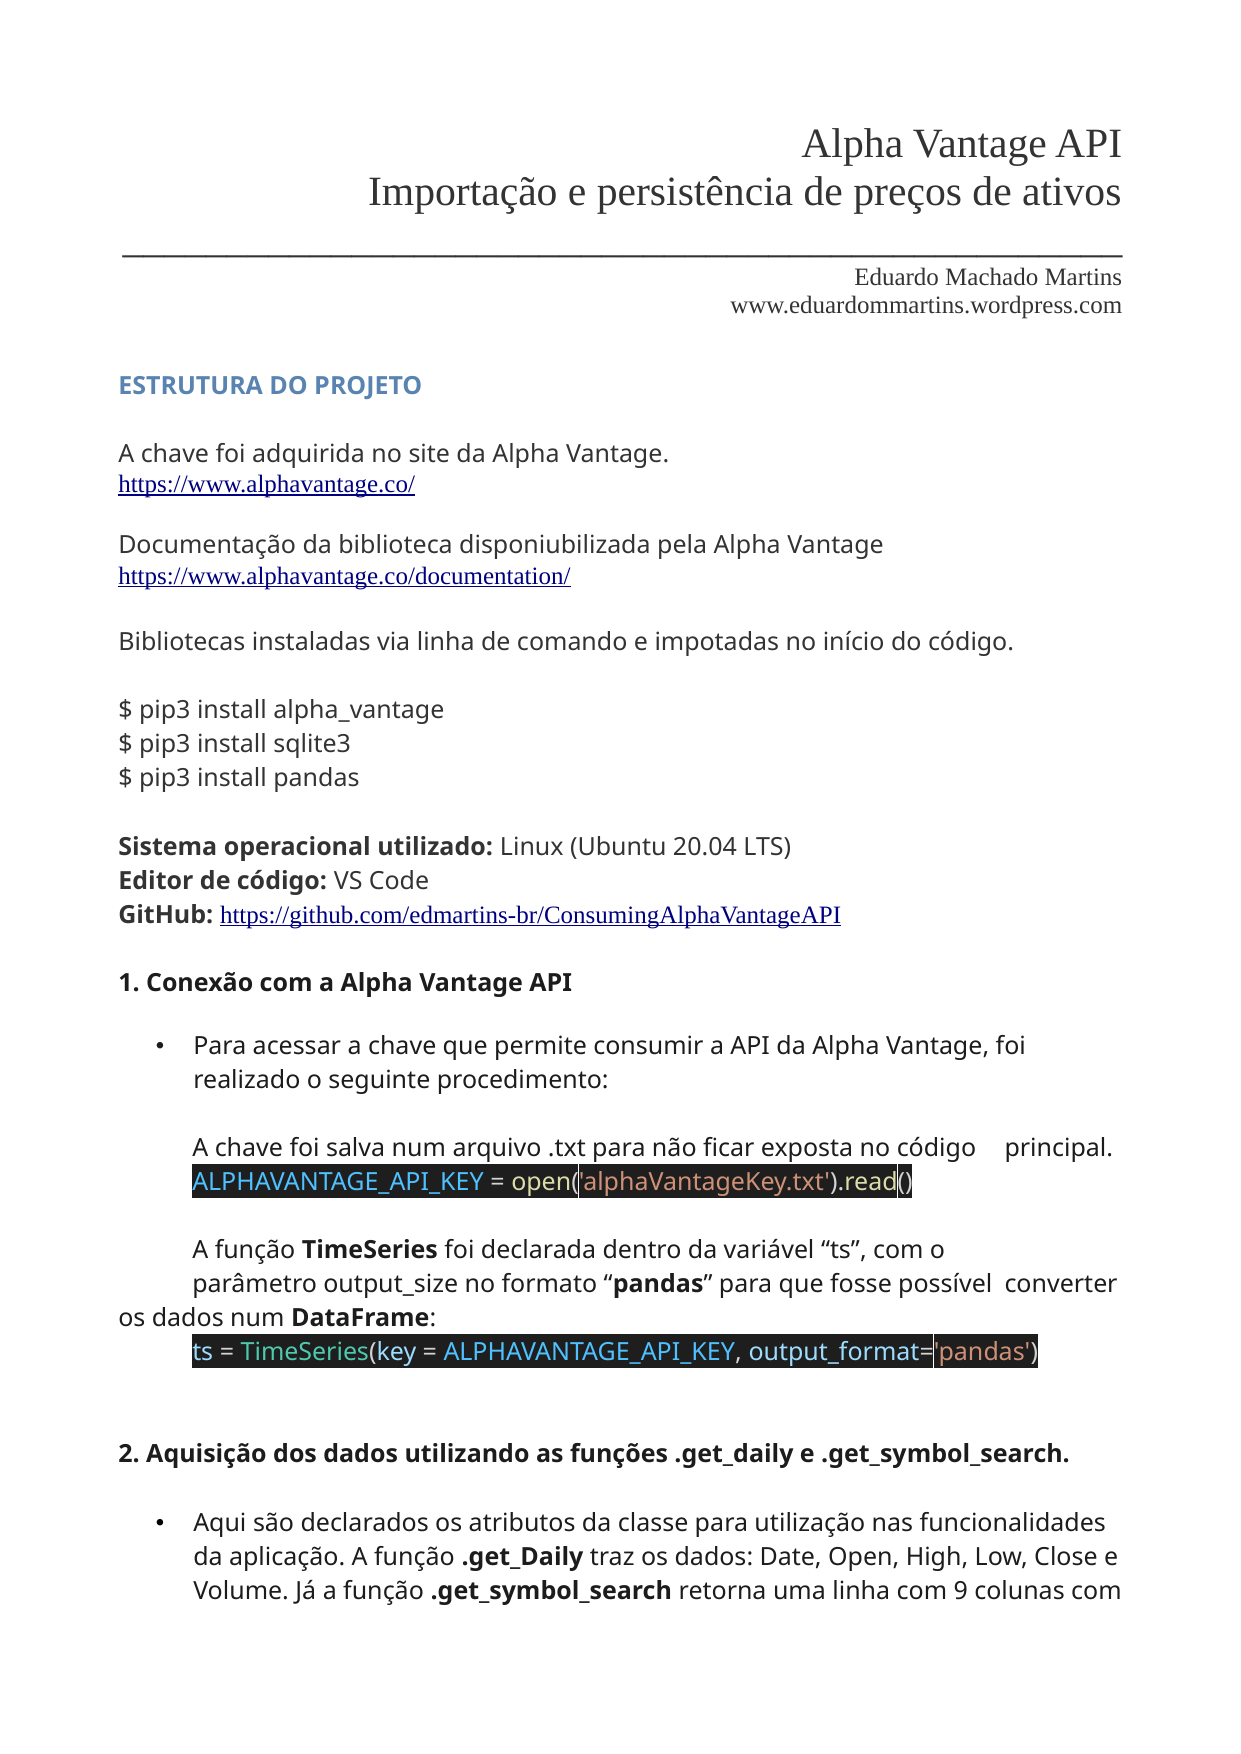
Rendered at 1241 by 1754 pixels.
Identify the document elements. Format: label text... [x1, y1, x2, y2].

list Aqui são declarados os atributos da classe para utilização nas funcionalidades da aplicação. A função .get_Daily traz os dados: Date, Open, High, Low, Close e Volume. Já a função .get_symbol_search retorna uma linha com 9 colunas com [156, 1504, 1122, 1606]
text Documentação da biblioteca disponiubilizada pela Alpha Vantage https://www.alphavantage.co/documentation/ [118, 527, 1122, 590]
text Sistema operacional utilizado: Linux (Ubuntu 20.04 LTS) [118, 828, 1122, 862]
text $ pip3 install alpha_vantage [118, 692, 1122, 726]
text Bibliotecas instaladas via linha de comando e impotadas no início do código. [118, 624, 1122, 658]
text GitHub: https://github.com/edmartins-br/ConsumingAlphaVantageAPI [118, 896, 1122, 930]
text A função TimeSeries foi declarada dentro da variável “ts”, com o parâmetro output_size no formato “pandas” para que fosse possível converter os dados num DataFrame: [118, 1232, 1122, 1334]
text A chave foi adquirida no site da Alpha Vantage. https://www.alphavantage.co/ [118, 435, 1122, 498]
text ts = TimeSeries(key = ALPHAVANTAGE_API_KEY, output_format='pandas') [118, 1334, 1122, 1368]
text Importação e persistência de preços de ativos ________________________________________________ Eduardo Machado Martins www.eduardommartins.wordpress.com [118, 166, 1122, 319]
text Editor de código: VS Code [118, 862, 1122, 896]
text ALPHAVANTAGE_API_KEY = open('alphaVantageKey.txt').read() [118, 1163, 1122, 1198]
text 1. Conexão com a Alpha Vantage API [118, 964, 1122, 998]
text Alpha Vantage API [118, 118, 1122, 166]
text ESTRUTURA DO PROJETO [118, 367, 1122, 401]
text $ pip3 install sqlite3 [118, 726, 1122, 760]
text A chave foi salva num arquivo .txt para não ficar exposta no código principal. [118, 1129, 1122, 1163]
text 2. Aquisição dos dados utilizando as funções .get_daily e .get_symbol_search. [118, 1436, 1122, 1470]
text $ pip3 install pandas [118, 760, 1122, 794]
list Para acessar a chave que permite consumir a API da Alpha Vantage, foi realizado o seguinte procedimento: [156, 1027, 1122, 1095]
